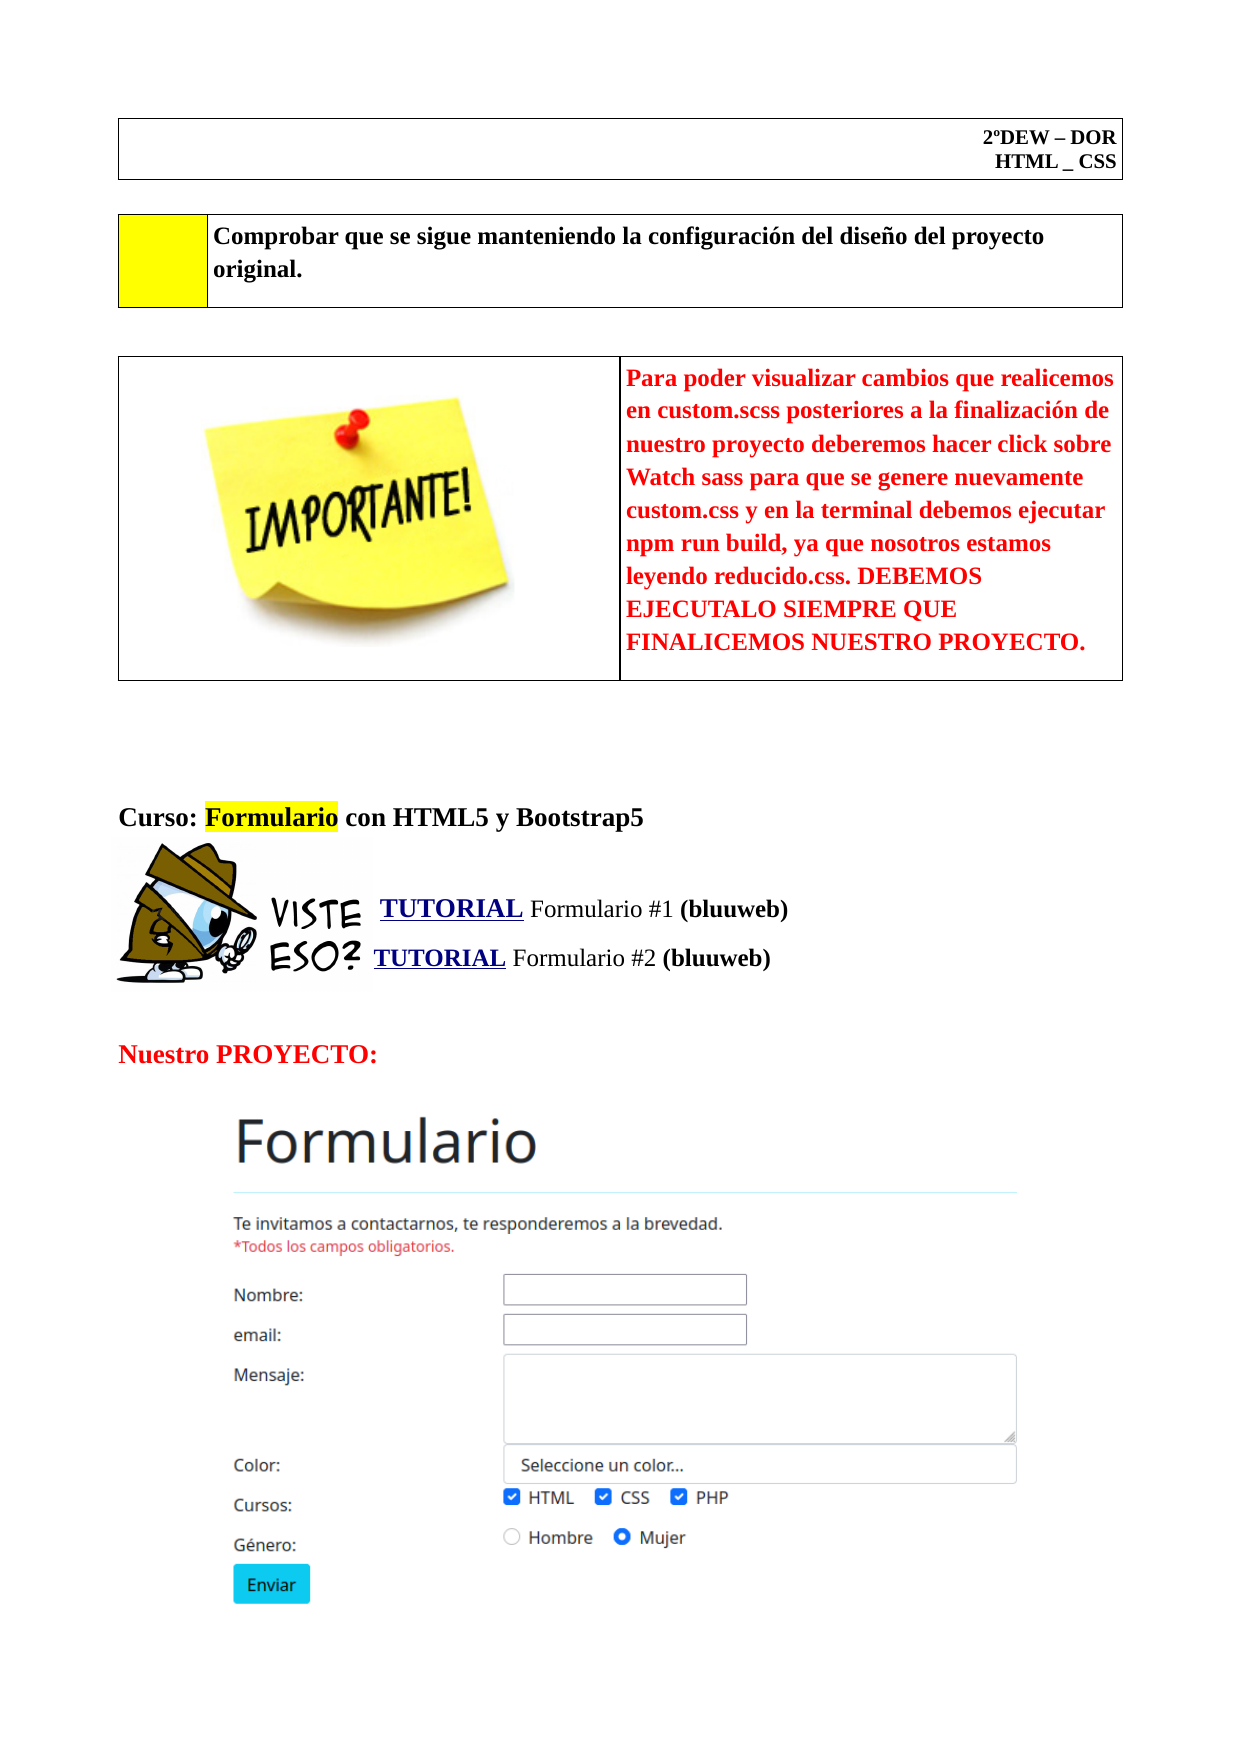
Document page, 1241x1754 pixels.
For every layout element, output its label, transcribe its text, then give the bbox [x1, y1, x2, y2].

table_header [119, 357, 619, 680]
picture [111, 837, 374, 992]
table_header Para poder visualizar cambios que realicemos en custom.scss posteriores a la finalización de nuestro proyecto deberemos hacer click sobre Watch sass para que se genere nuevamente custom.css y en la terminal debemos ejecutar npm run build, ya que nosotros estamos leyendo reducido.css. DEBEMOS EJECUTALO SIEMPRE QUE FINALICEMOS NUESTRO PROYECTO. [621, 357, 1122, 680]
table_cell [119, 215, 207, 307]
picture [200, 395, 515, 647]
text TUTORIAL Formulario #2 (bluuweb) [374, 943, 1122, 972]
picture [202, 1088, 1038, 1617]
text Nuestro PROYECTO: [118, 1038, 1122, 1069]
text TUTORIAL Formulario #1 (bluuweb) [374, 893, 1122, 924]
table_cell Comprobar que se sigue manteniendo la configuración del diseño del proyecto original. [208, 215, 1122, 307]
subtitle Curso: Formulario con HTML5 y Bootstrap5 [118, 801, 1122, 832]
